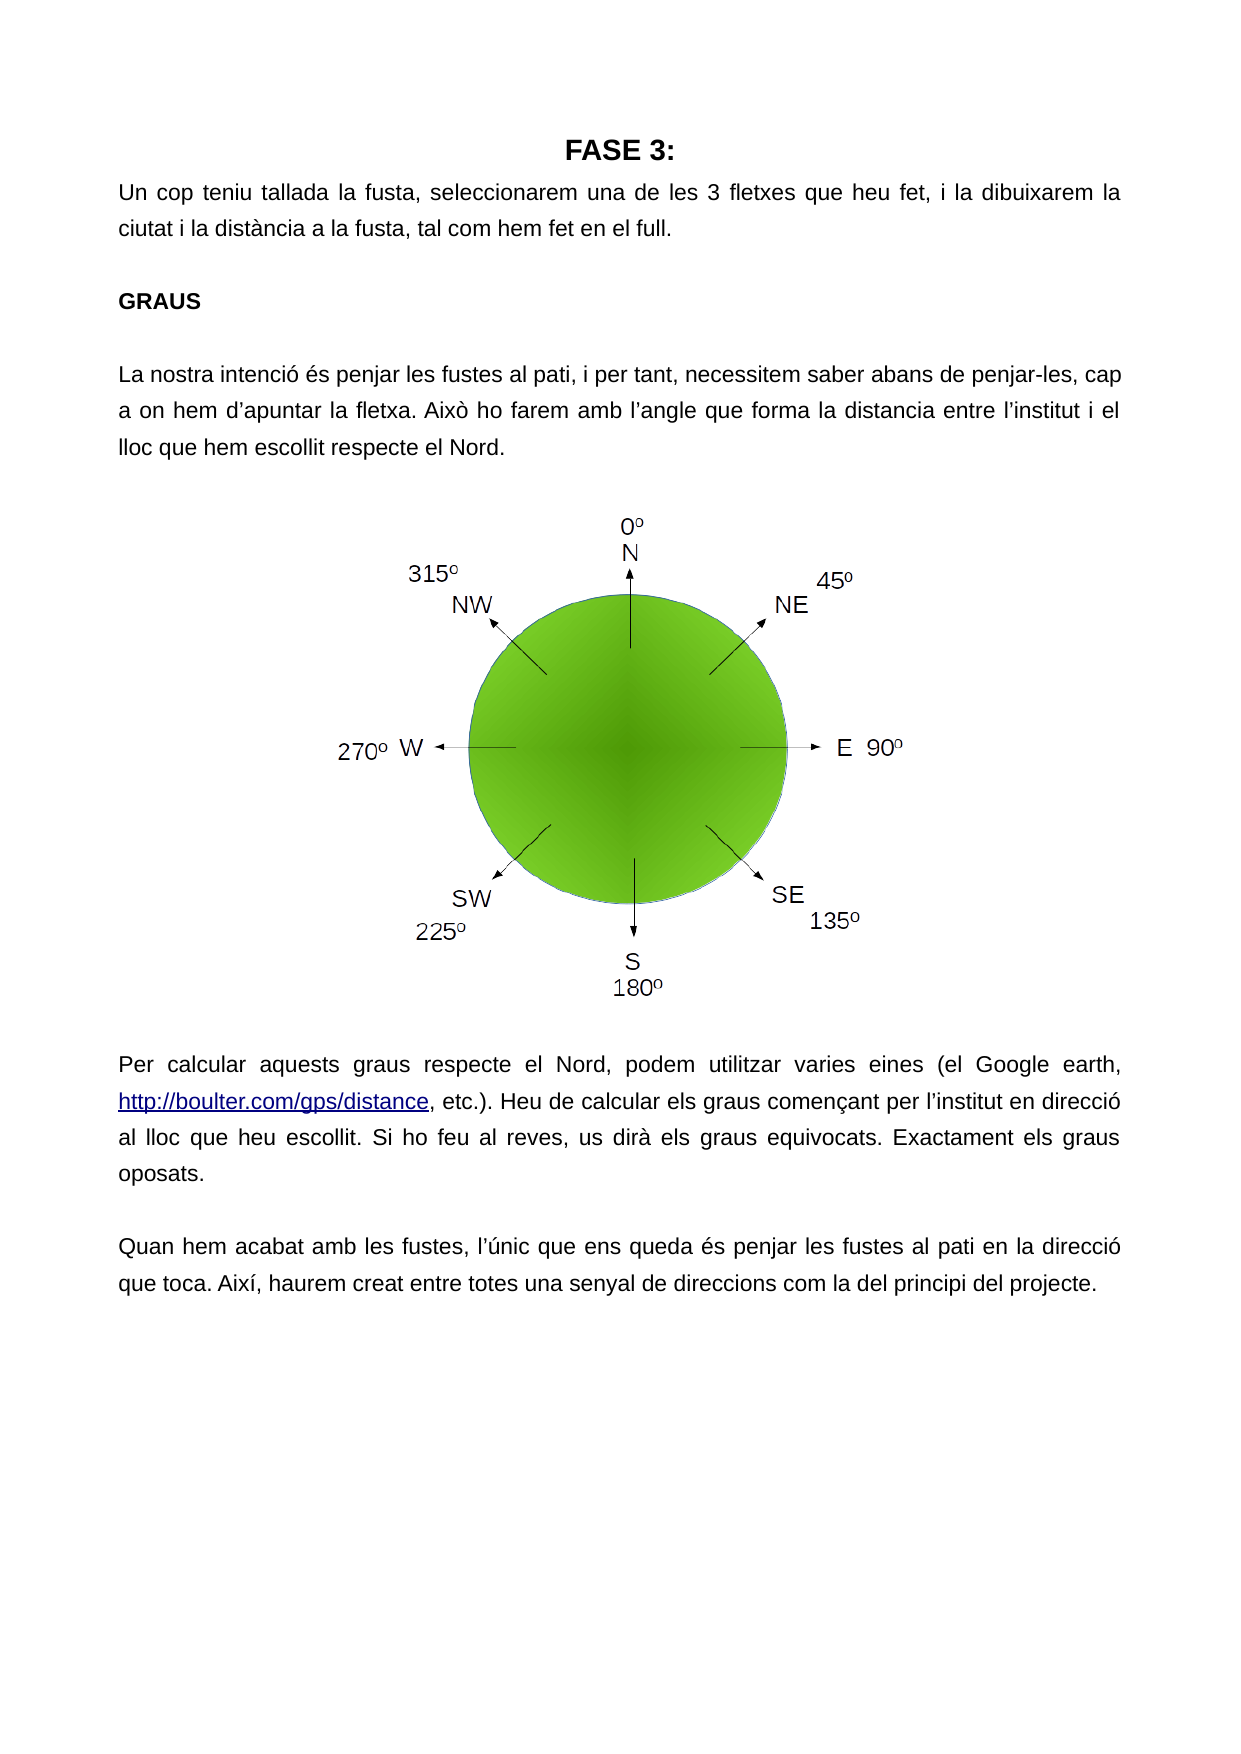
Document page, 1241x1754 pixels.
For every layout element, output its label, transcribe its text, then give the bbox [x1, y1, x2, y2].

text Per calcular aquests graus respecte el Nord, podem utilitzar varies eines (el Google earth, http://boulter.com/gps/distance, etc.). Heu de calcular els graus començant per l’institut en direcció al lloc que heu escollit. Si ho feu al reves, us dirà els graus equivocats. Exactament els graus oposats. [118, 1051, 1122, 1187]
text Quan hem acabat amb les fustes, l’únic que ens queda és penjar les fustes al pati en la direcció que toca. Així, haurem creat entre totes una senyal de direccions com la del principi del projecte. [118, 1233, 1122, 1296]
text Un cop teniu tallada la fusta, seleccionarem una de les 3 fletxes que heu fet, i la dibuixarem la ciutat i la distància a la fusta, tal com hem fet en el full. [118, 179, 1122, 242]
picture [328, 506, 912, 1005]
subtitle FASE 3: [118, 133, 1122, 166]
text GRAUS [118, 288, 1122, 314]
text La nostra intenció és penjar les fustes al pati, i per tant, necessitem saber abans de penjar-les, cap a on hem d’apuntar la fletxa. Això ho farem amb l’angle que forma la distancia entre l’institut i el lloc que hem escollit respecte el Nord. [118, 361, 1122, 460]
